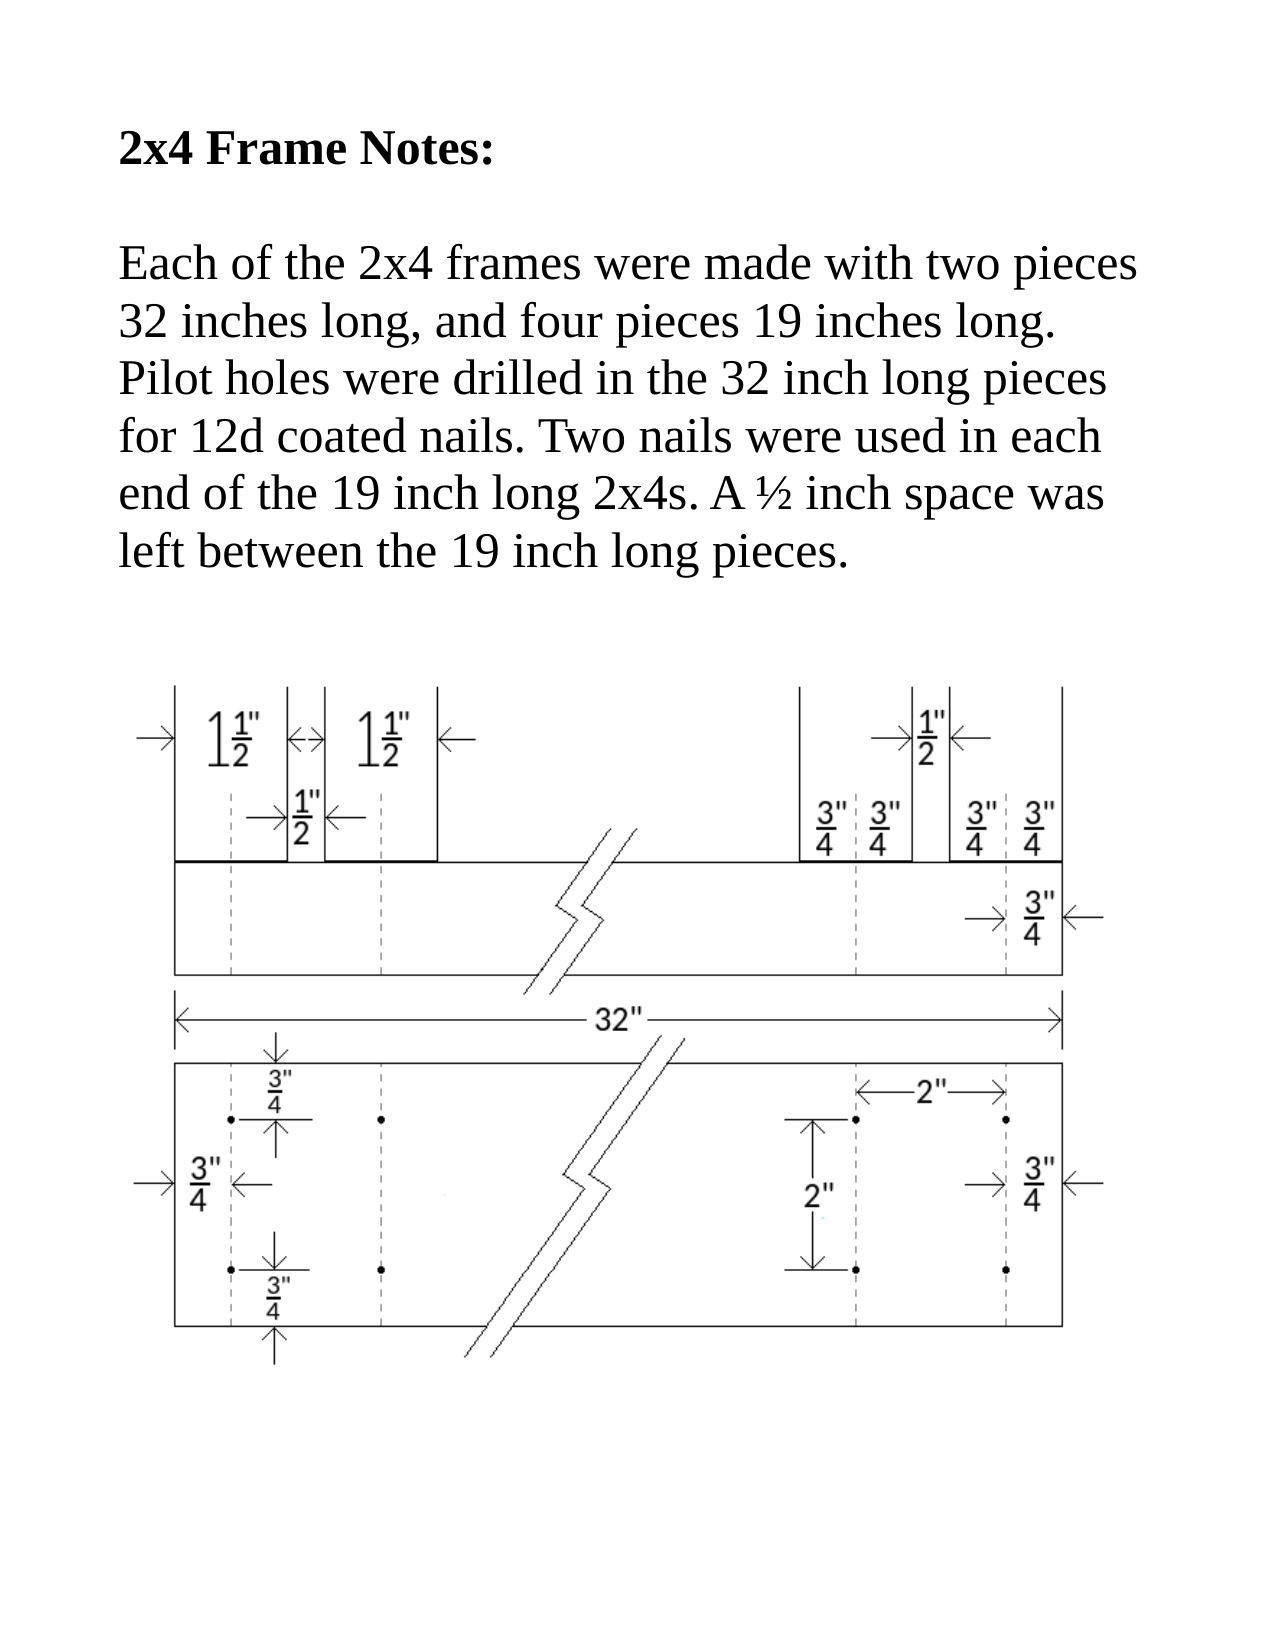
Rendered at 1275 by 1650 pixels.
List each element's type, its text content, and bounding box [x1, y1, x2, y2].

text 2x4 Frame Notes: [118, 118, 1157, 176]
picture [118, 635, 1157, 1388]
text Each of the 2x4 frames were made with two pieces 32 inches long, and four pieces 19 inches long. Pilot holes were drilled in the 32 inch long pieces for 12d coated nails. Two nails were used in each end of the 19 inch long 2x4s. A ½ inch space was left between the 19 inch long pieces. [118, 233, 1157, 578]
